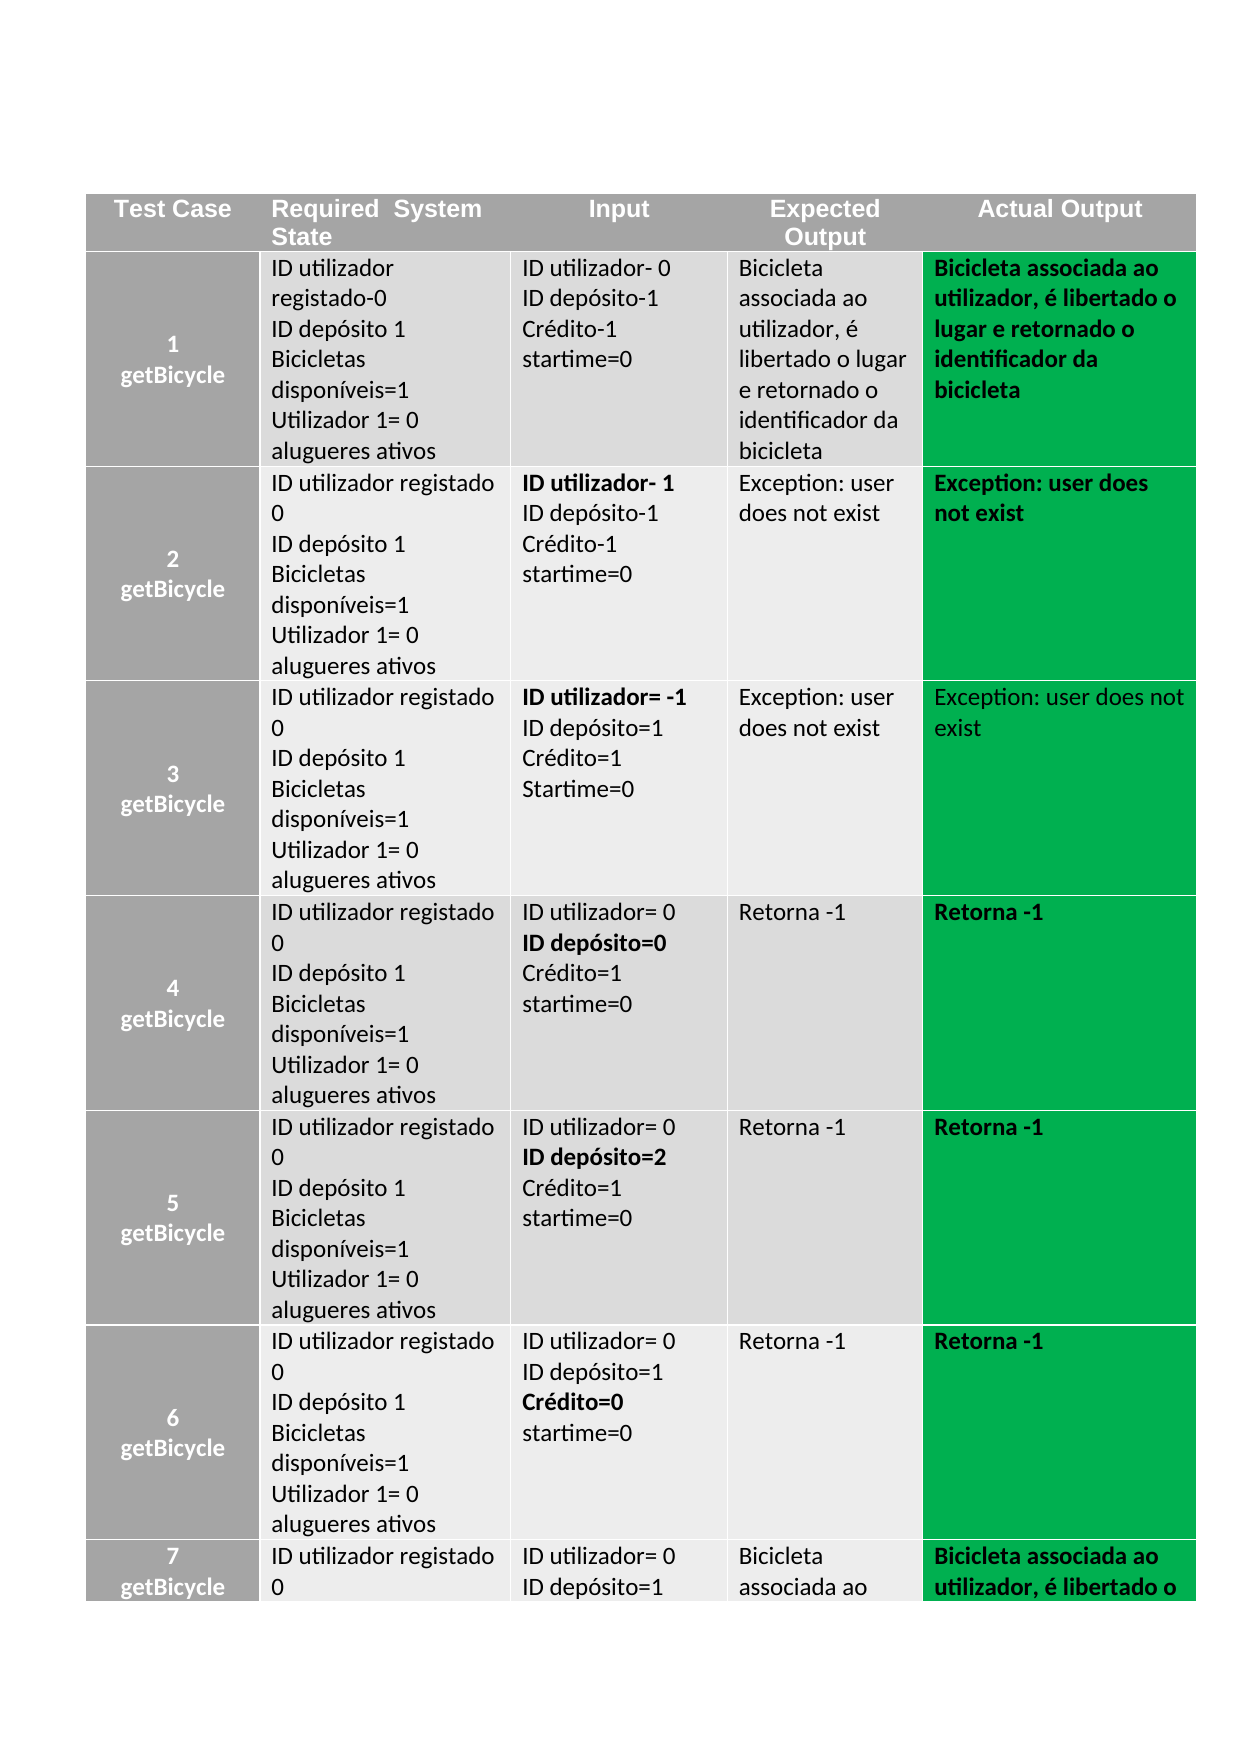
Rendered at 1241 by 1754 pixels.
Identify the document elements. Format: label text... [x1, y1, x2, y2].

table_cell ID utilizador= 0 ID depósito=2 Crédito=1 startime=0 [511, 1111, 727, 1324]
table_cell 6 getBicycle [86, 1326, 259, 1539]
table_cell Retorna -1 [728, 1326, 922, 1539]
table_cell ID utilizador= 0 ID depósito=0 Crédito=1 startime=0 [511, 896, 727, 1110]
table_cell ID utilizador= 0 ID depósito=1 [511, 1540, 727, 1601]
table_cell Bicicleta associada ao utilizador, é libertado o lugar e retornado o identificador da bicicleta [923, 252, 1196, 466]
table_cell 3 getBicycle [86, 681, 259, 895]
table_cell Retorna -1 [923, 1326, 1196, 1539]
table_cell Bicicleta associada ao utilizador, é libertado o lugar e retornado o identificador da bicicleta [728, 252, 922, 466]
table_cell Exception: user does not exist [923, 467, 1196, 680]
table_cell ID utilizador registado 0 ID depósito 1 Bicicletas disponíveis=1 Utilizador 1= 0 alugueres ativos [261, 1111, 510, 1324]
table_cell ID utilizador registado 0 ID depósito 1 Bicicletas disponíveis=1 Utilizador 1= 0 alugueres ativos [261, 467, 510, 680]
table_cell ID utilizador= -1 ID depósito=1 Crédito=1 Startime=0 [511, 681, 727, 895]
table_cell ID utilizador- 1 ID depósito-1 Crédito-1 startime=0 [511, 467, 727, 680]
table_cell 5 getBicycle [86, 1111, 259, 1324]
table_cell Exception: user does not exist [728, 681, 922, 895]
table_cell ID utilizador registado 0 ID depósito 1 Bicicletas disponíveis=1 Utilizador 1= 0 alugueres ativos [261, 1326, 510, 1539]
table_header Test Case [86, 194, 260, 251]
table_header Input [511, 194, 727, 251]
table_cell Exception: user does not exist [923, 681, 1196, 895]
table_cell Exception: user does not exist [728, 467, 922, 680]
table_cell ID utilizador registado 0 ID depósito 1 Bicicletas disponíveis=1 Utilizador 1= 0 alugueres ativos [261, 896, 510, 1110]
table_cell 4 getBicycle [86, 896, 259, 1110]
table_cell ID utilizador= 0 ID depósito=1 Crédito=0 startime=0 [511, 1326, 727, 1539]
table_cell ID utilizador registado 0 ID depósito 1 Bicicletas disponíveis=1 Utilizador 1= 0 alugueres ativos [261, 681, 510, 895]
table_cell 7 getBicycle [86, 1540, 259, 1601]
table_cell ID utilizador registado 0 [261, 1540, 510, 1601]
table_cell Bicicleta associada ao utilizador, é libertado o [923, 1540, 1196, 1601]
table_cell 1 getBicycle [86, 252, 259, 466]
table_header Actual Output [923, 194, 1196, 251]
table_header Required System State [260, 194, 511, 251]
table_cell Retorna -1 [923, 1111, 1196, 1324]
table_cell ID utilizador- 0 ID depósito-1 Crédito-1 startime=0 [511, 252, 727, 466]
table_cell 2 getBicycle [86, 467, 259, 680]
table_cell Retorna -1 [923, 896, 1196, 1110]
table_cell Retorna -1 [728, 1111, 922, 1324]
table_cell Retorna -1 [728, 896, 922, 1110]
table_cell ID utilizador registado-0 ID depósito 1 Bicicletas disponíveis=1 Utilizador 1= 0 alugueres ativos [261, 252, 510, 466]
table_cell Bicicleta associada ao [728, 1540, 922, 1601]
table_header Expected Output [727, 194, 923, 251]
